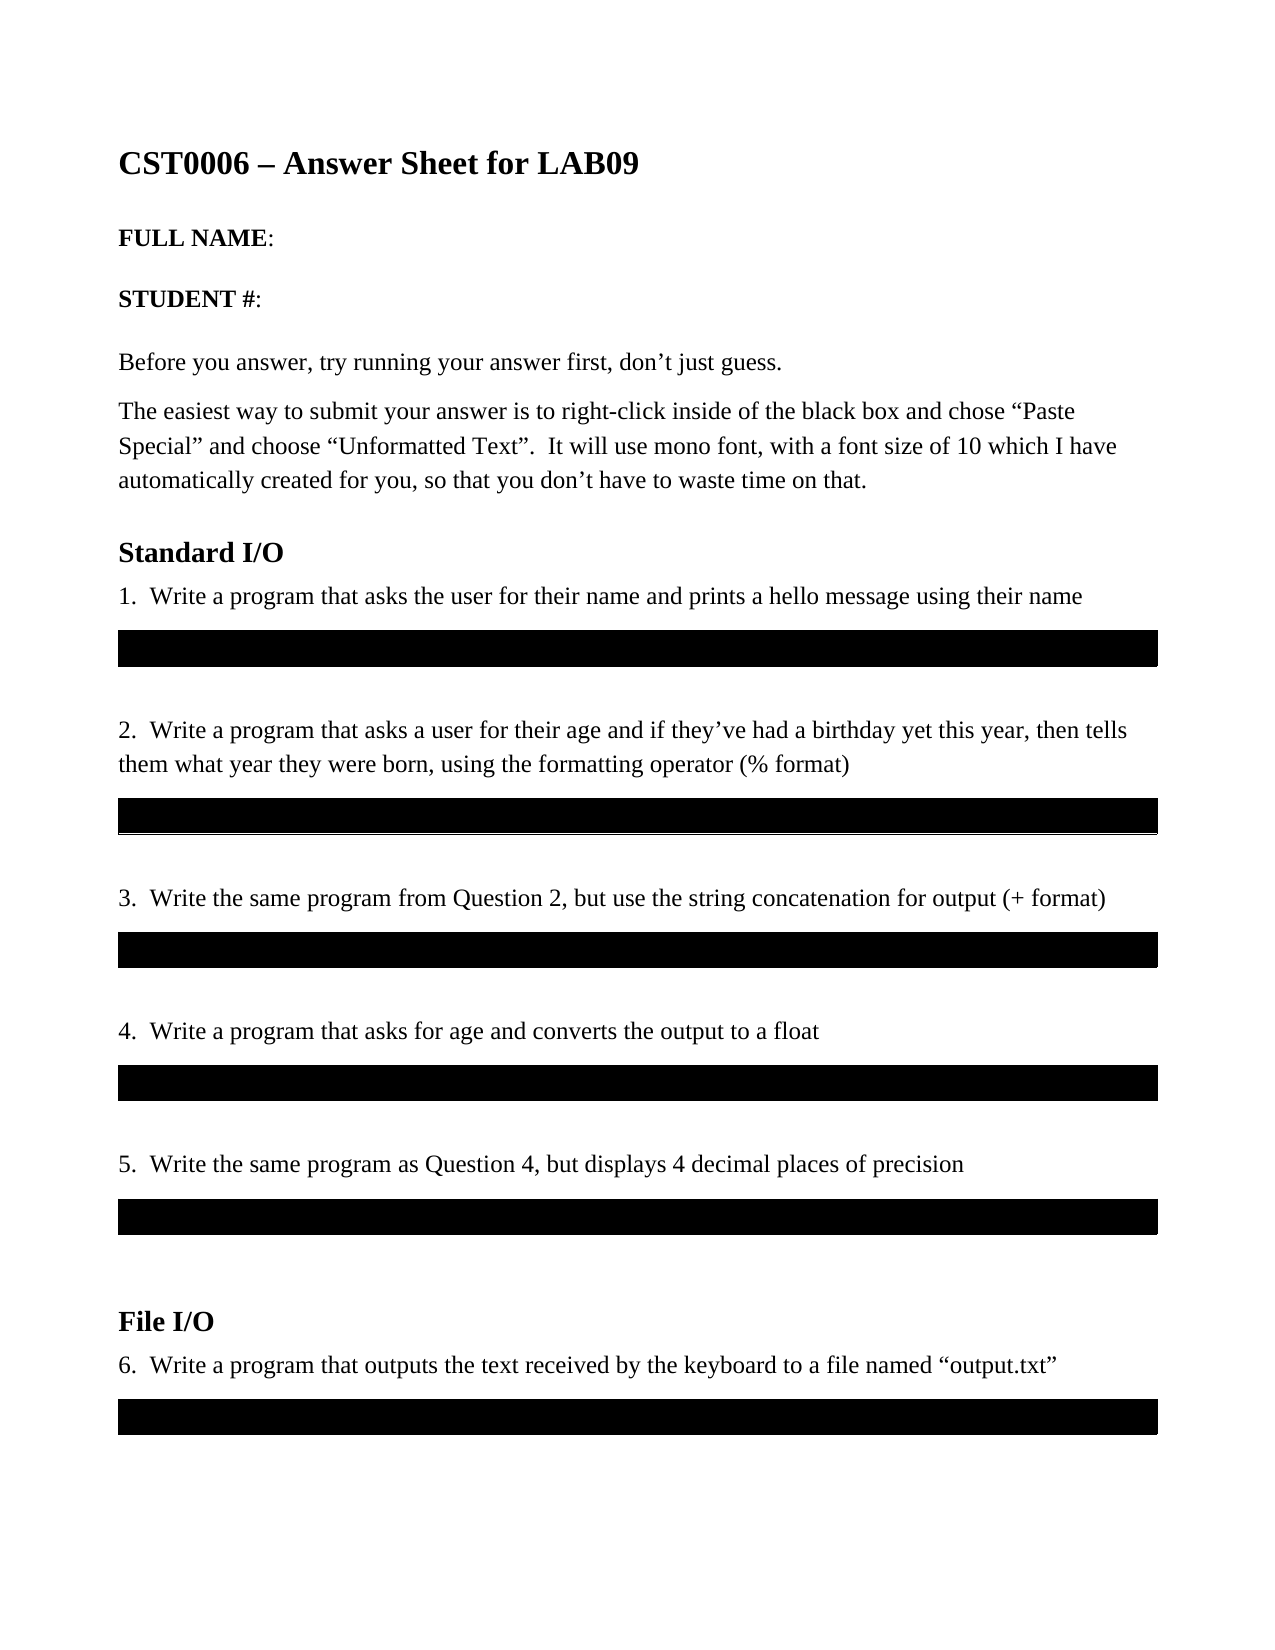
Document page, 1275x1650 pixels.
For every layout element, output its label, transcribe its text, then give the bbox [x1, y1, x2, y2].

text 6. Write a program that outputs the text received by the keyboard to a file named “output.txt” [118, 1350, 1157, 1378]
text Before you answer, try running your answer first, don’t just guess. [118, 347, 1157, 376]
text 1. Write a program that asks the user for their name and prints a hello message using their name [118, 581, 1157, 610]
table_header [119, 1400, 1157, 1434]
table_header [119, 1066, 1157, 1100]
subtitle Standard I/O [118, 535, 1157, 569]
subtitle File I/O [118, 1304, 1157, 1337]
text 3. Write the same program from Question 2, but use the string concatenation for output (+ format) [118, 883, 1157, 911]
text 4. Write a program that asks for age and converts the output to a float [118, 1016, 1157, 1045]
text FULL NAME: [118, 223, 1157, 251]
subtitle CST0006 – Answer Sheet for LAB09 [118, 143, 1157, 181]
table_header [119, 1200, 1157, 1234]
text The easiest way to submit your answer is to right-click inside of the black box and chose “Paste Special” and choose “Unformatted Text”. It will use mono font, with a font size of 10 which I have automatically created for you, so that you don’t have to waste time on that. [118, 396, 1157, 494]
text 2. Write a program that asks a user for their age and if they’ve had a birthday yet this year, then tells them what year they were born, using the formatting operator (% format) [118, 715, 1157, 778]
table_header [119, 933, 1157, 967]
table_header [119, 799, 1157, 833]
table_header [119, 631, 1157, 666]
text 5. Write the same program as Question 4, but displays 4 decimal places of precision [118, 1149, 1157, 1178]
text STUDENT #: [118, 280, 1157, 314]
